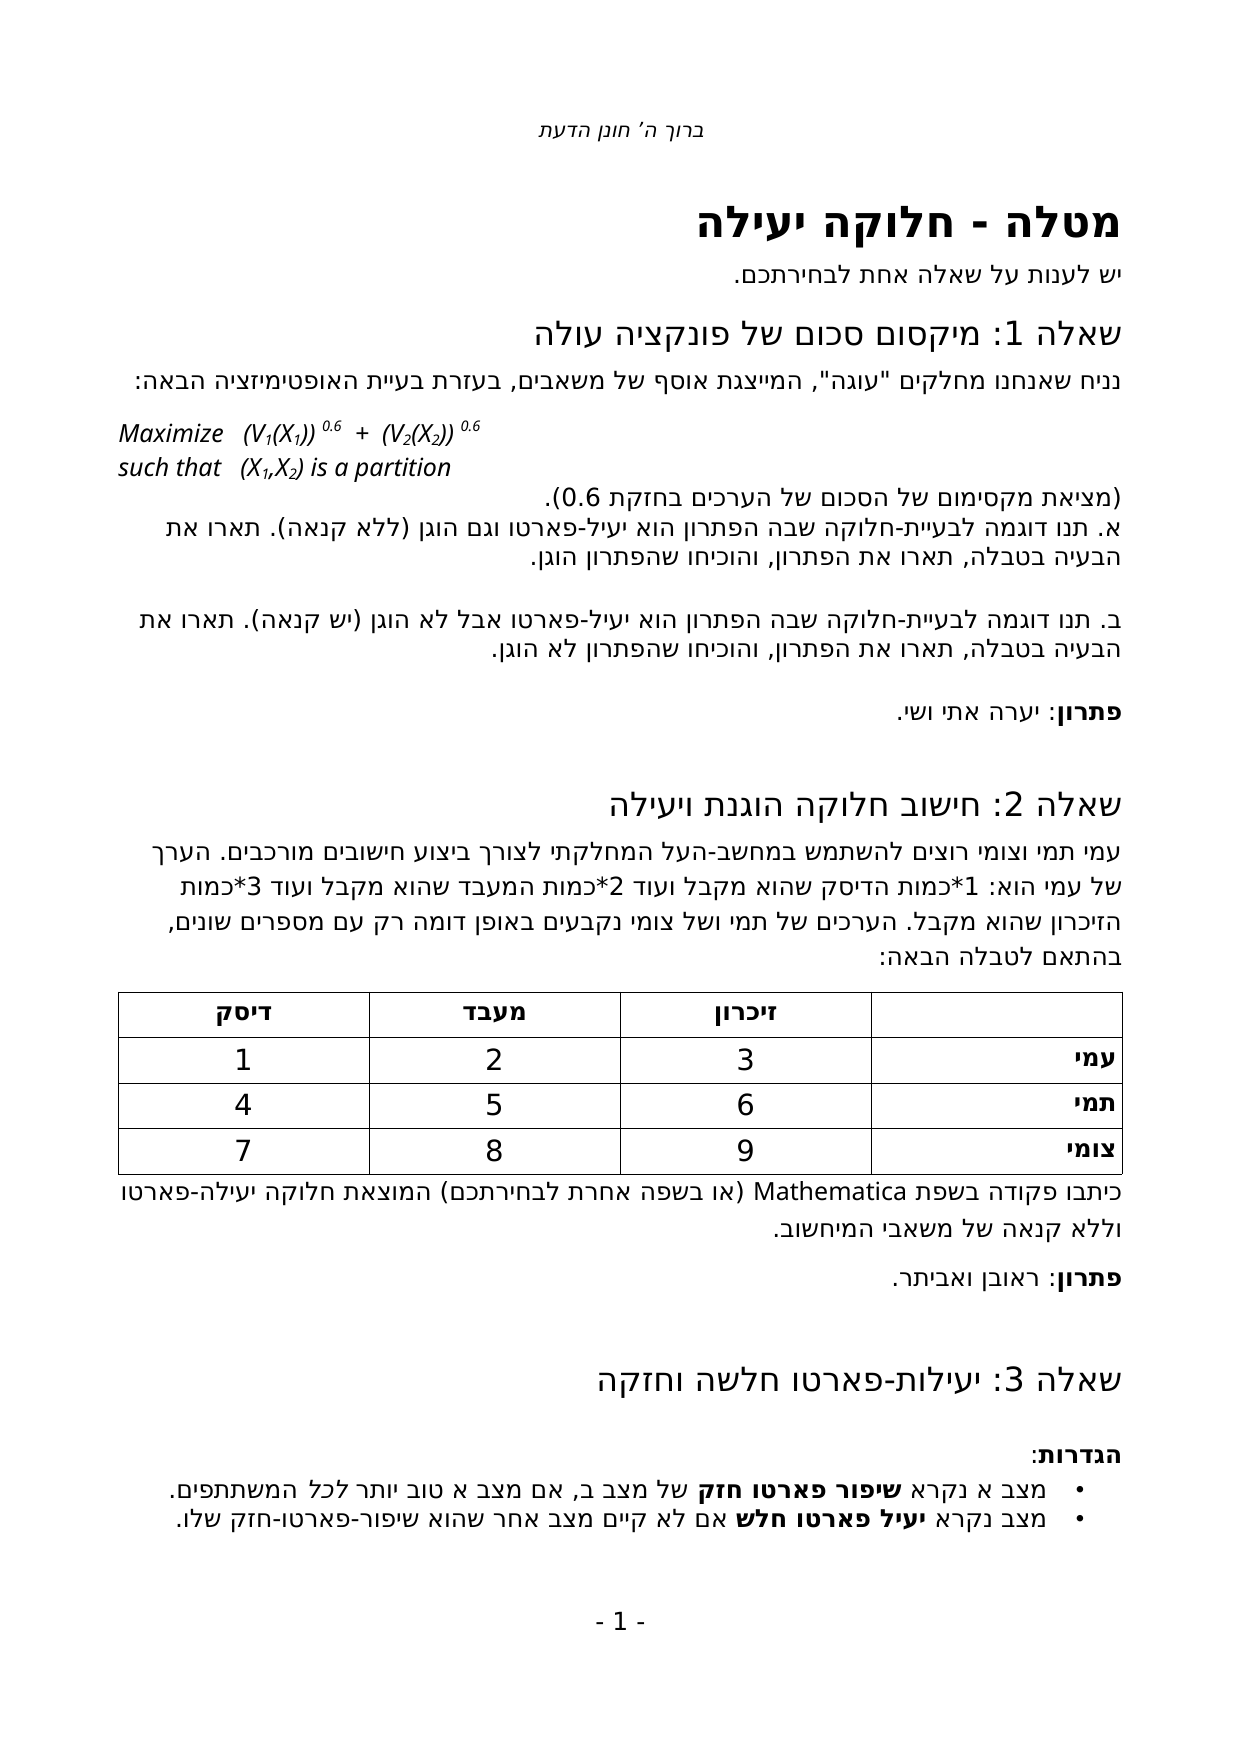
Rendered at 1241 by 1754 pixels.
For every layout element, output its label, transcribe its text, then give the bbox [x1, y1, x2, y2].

subtitle מטלה - חלוקה יעילה [118, 197, 1122, 248]
table_cell 1 [119, 1038, 369, 1083]
text ב. תנו דוגמה לבעיית-חלוקה שבה הפתרון הוא יעיל-פארטו אבל לא הוגן (יש קנאה). תארו את הבעיה בטבלה, תארו את הפתרון, והוכיחו שהפתרון לא הוגן. [118, 605, 1122, 663]
text הגדרות: [118, 1440, 1122, 1469]
table_header דיסק [119, 993, 369, 1037]
table_cell צומי [872, 1129, 1122, 1174]
text כיתבו פקודה בשפת Mathematica (או בשפה אחרת לבחירתכם) המוצאת חלוקה יעילה-פארטו וללא קנאה של משאבי המיחשוב. [118, 1175, 1122, 1243]
text נניח שאנחנו מחלקים "עוגה", המייצגת אוסף של משאבים, בעזרת בעיית האופטימיזציה הבאה: [118, 366, 1122, 395]
text Maximize (V1(X1)) 0.6 + (V2(X2)) 0.6 [118, 415, 1122, 449]
subtitle שאלה 2: חישוב חלוקה הוגנת ויעילה [118, 786, 1122, 824]
table_cell 6 [621, 1084, 871, 1128]
text א. תנו דוגמה לבעיית-חלוקה שבה הפתרון הוא יעיל-פארטו וגם הוגן (ללא קנאה). תארו את הבעיה בטבלה, תארו את הפתרון, והוכיחו שהפתרון הוגן. [118, 513, 1122, 571]
text (מציאת מקסימום של הסכום של הערכים בחזקת 0.6). [118, 483, 1122, 513]
table_cell 4 [119, 1084, 369, 1128]
text פתרון: ראובן ואביתר. [118, 1263, 1122, 1293]
text פתרון: יערה אתי ושי. [118, 697, 1122, 727]
table_cell 3 [621, 1038, 871, 1083]
table_header מעבד [370, 993, 620, 1037]
table_cell 7 [119, 1129, 369, 1174]
table_cell 2 [370, 1038, 620, 1083]
table_cell 5 [370, 1084, 620, 1128]
text יש לענות על שאלה אחת לבחירתכם. [118, 260, 1122, 289]
text עמי תמי וצומי רוצים להשתמש במחשב-העל המחלקתי לצורך ביצוע חישובים מורכבים. הערך של עמי הוא: 1*כמות הדיסק שהוא מקבל ועוד 2*כמות המעבד שהוא מקבל ועוד 3*כמות הזיכרון שהוא מקבל. הערכים של תמי ושל צומי נקבעים באופן דומה רק עם מספרים שונים, בהתאם לטבלה הבאה: [118, 837, 1122, 971]
table_cell תמי [872, 1084, 1122, 1128]
subtitle שאלה 3: יעילות-פארטו חלשה וחזקה [118, 1361, 1122, 1399]
list מצב נקרא יעיל פארטו חלש אם לא קיים מצב אחר שהוא שיפור-פארטו-חזק שלו. [118, 1504, 1084, 1534]
table_cell 8 [370, 1129, 620, 1174]
list מצב א נקרא שיפור פארטו חזק של מצב ב, אם מצב א טוב יותר לכל המשתתפים. [118, 1475, 1084, 1504]
table_header [872, 993, 1122, 1037]
table_cell עמי [872, 1038, 1122, 1083]
table_header זיכרון [621, 993, 871, 1037]
subtitle שאלה 1: מיקסום סכום של פונקציה עולה [118, 314, 1122, 353]
table_cell 9 [621, 1129, 871, 1174]
text such that (X1,X2) is a partition [118, 449, 1122, 483]
